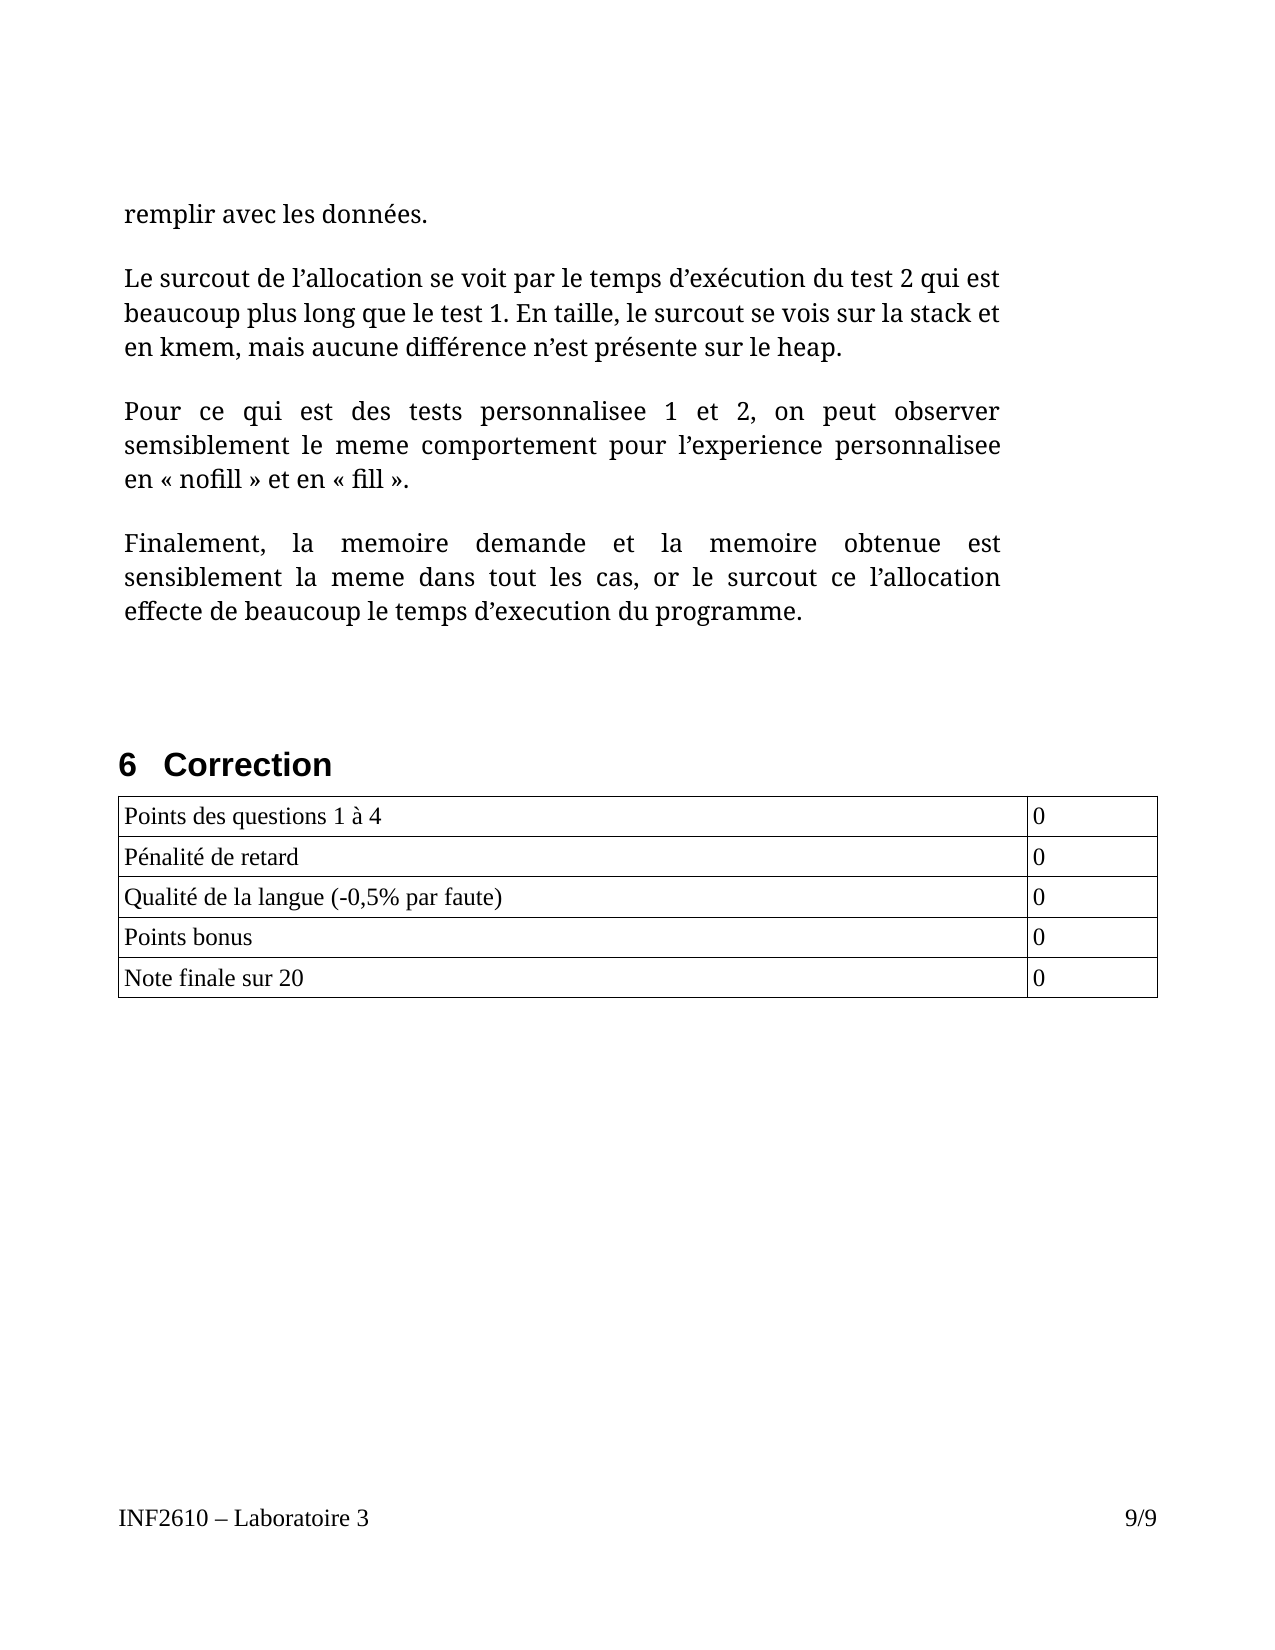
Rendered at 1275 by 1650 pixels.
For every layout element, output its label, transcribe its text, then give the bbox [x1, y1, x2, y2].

table_cell 0 [1028, 958, 1157, 997]
table_cell [1008, 176, 1077, 648]
table_header Points des questions 1 à 4 [119, 797, 1027, 836]
table_cell Pénalité de retard [119, 837, 1027, 876]
table_header 0 [1028, 797, 1157, 836]
subtitle Correction [118, 744, 1157, 783]
table_cell 0 [1028, 918, 1157, 957]
table_cell 0 [1028, 877, 1157, 917]
table_cell Qualité de la langue (-0,5% par faute) [119, 877, 1027, 917]
table_cell [1077, 176, 1157, 648]
table_cell remplir avec les données. Le surcout de l’allocation se voit par le temps d’exécution du test 2 qui est beaucoup plus long que le test 1. En taille, le surcout se vois sur la stack et en kmem, mais aucune différence n’est présente sur le heap. Pour ce qui est des tests personnalisee 1 et 2, on peut observer semsiblement le meme comportement pour l’experience personnalisee en « nofill » et en « fill ». Finalement, la memoire demande et la memoire obtenue est sensiblement la meme dans tout les cas, or le surcout ce l’allocation effecte de beaucoup le temps d’execution du programme. [118, 176, 1007, 648]
table_cell Note finale sur 20 [119, 958, 1027, 997]
table_cell 0 [1028, 837, 1157, 876]
table_cell Points bonus [119, 918, 1027, 957]
